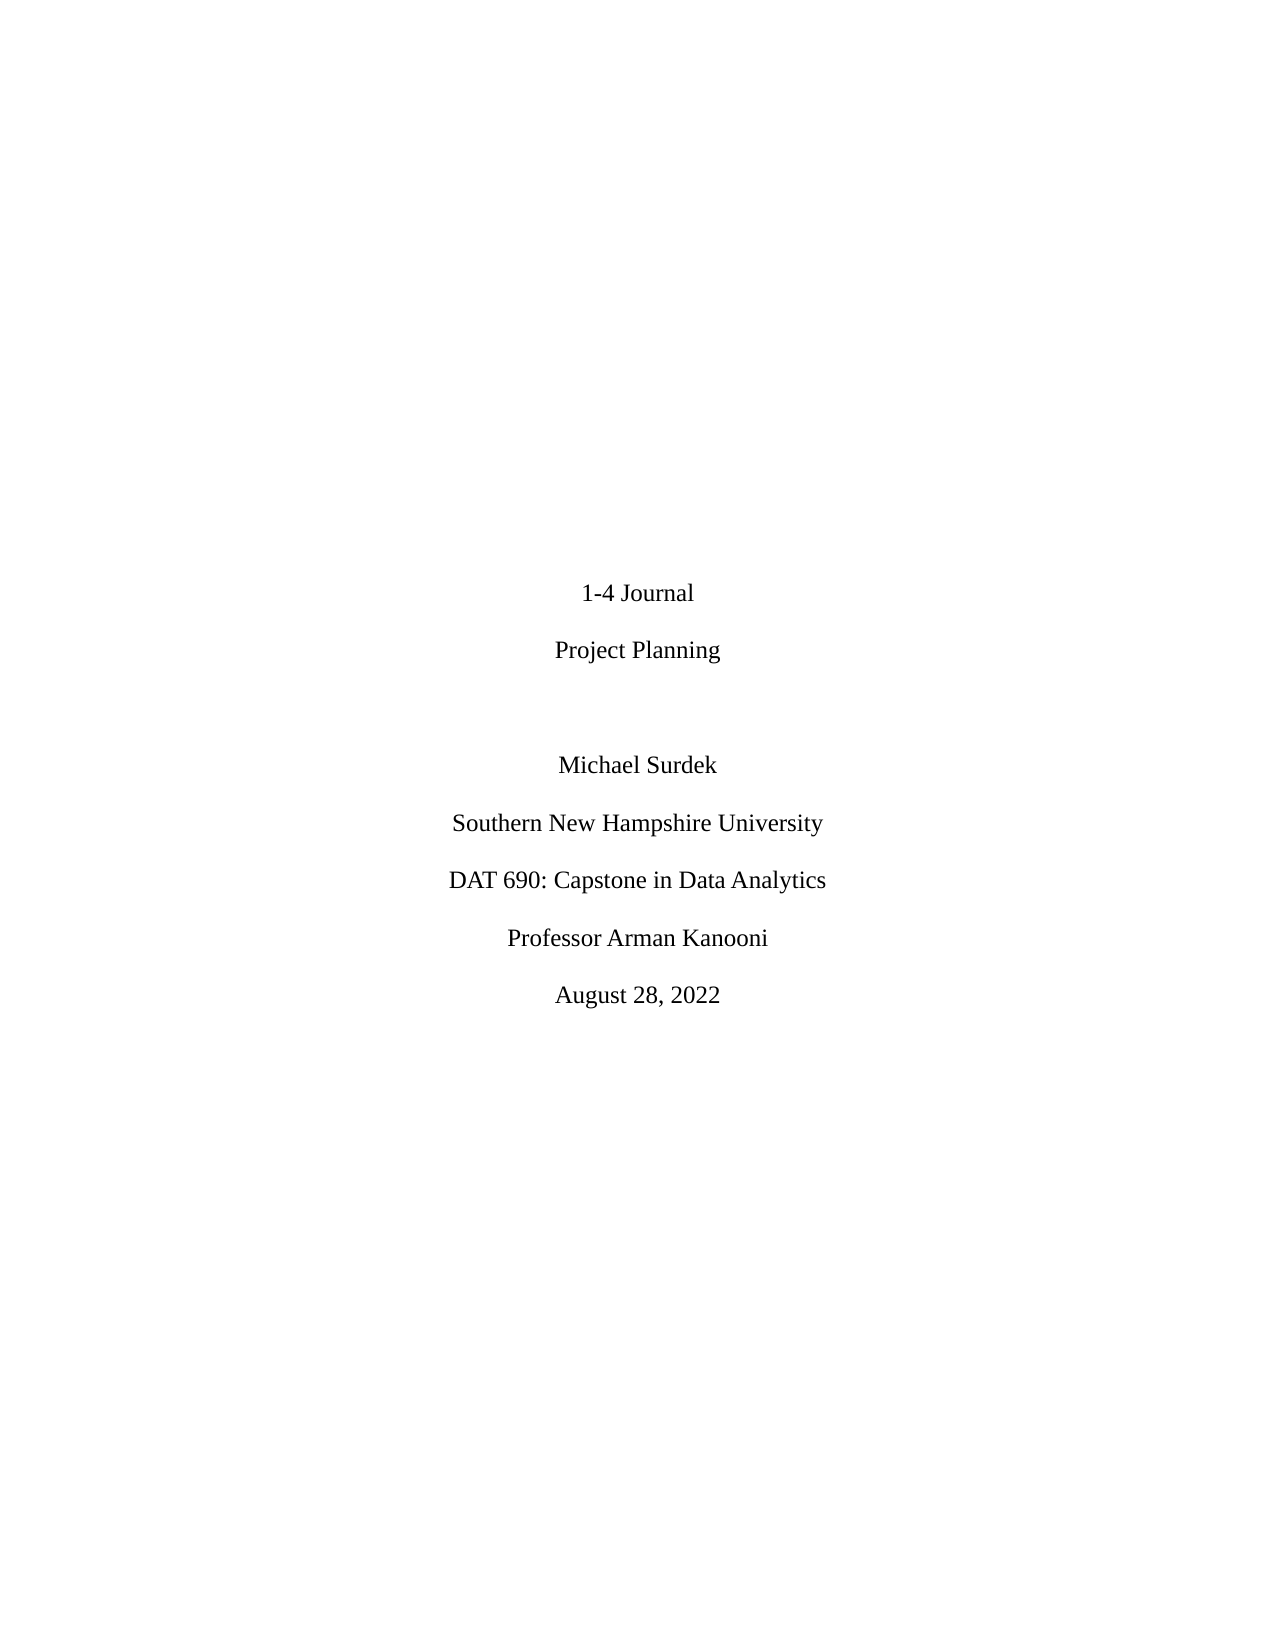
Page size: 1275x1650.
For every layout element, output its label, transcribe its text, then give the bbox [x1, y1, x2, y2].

text Professor Arman Kanooni [118, 923, 1157, 952]
text DAT 690: Capstone in Data Analytics [118, 866, 1157, 894]
subtitle 1-4 Journal [118, 578, 1157, 607]
subtitle Project Planning [118, 636, 1157, 664]
text Southern New Hampshire University [118, 808, 1157, 837]
text August 28, 2022 [118, 981, 1157, 1009]
text Michael Surdek [118, 751, 1157, 779]
